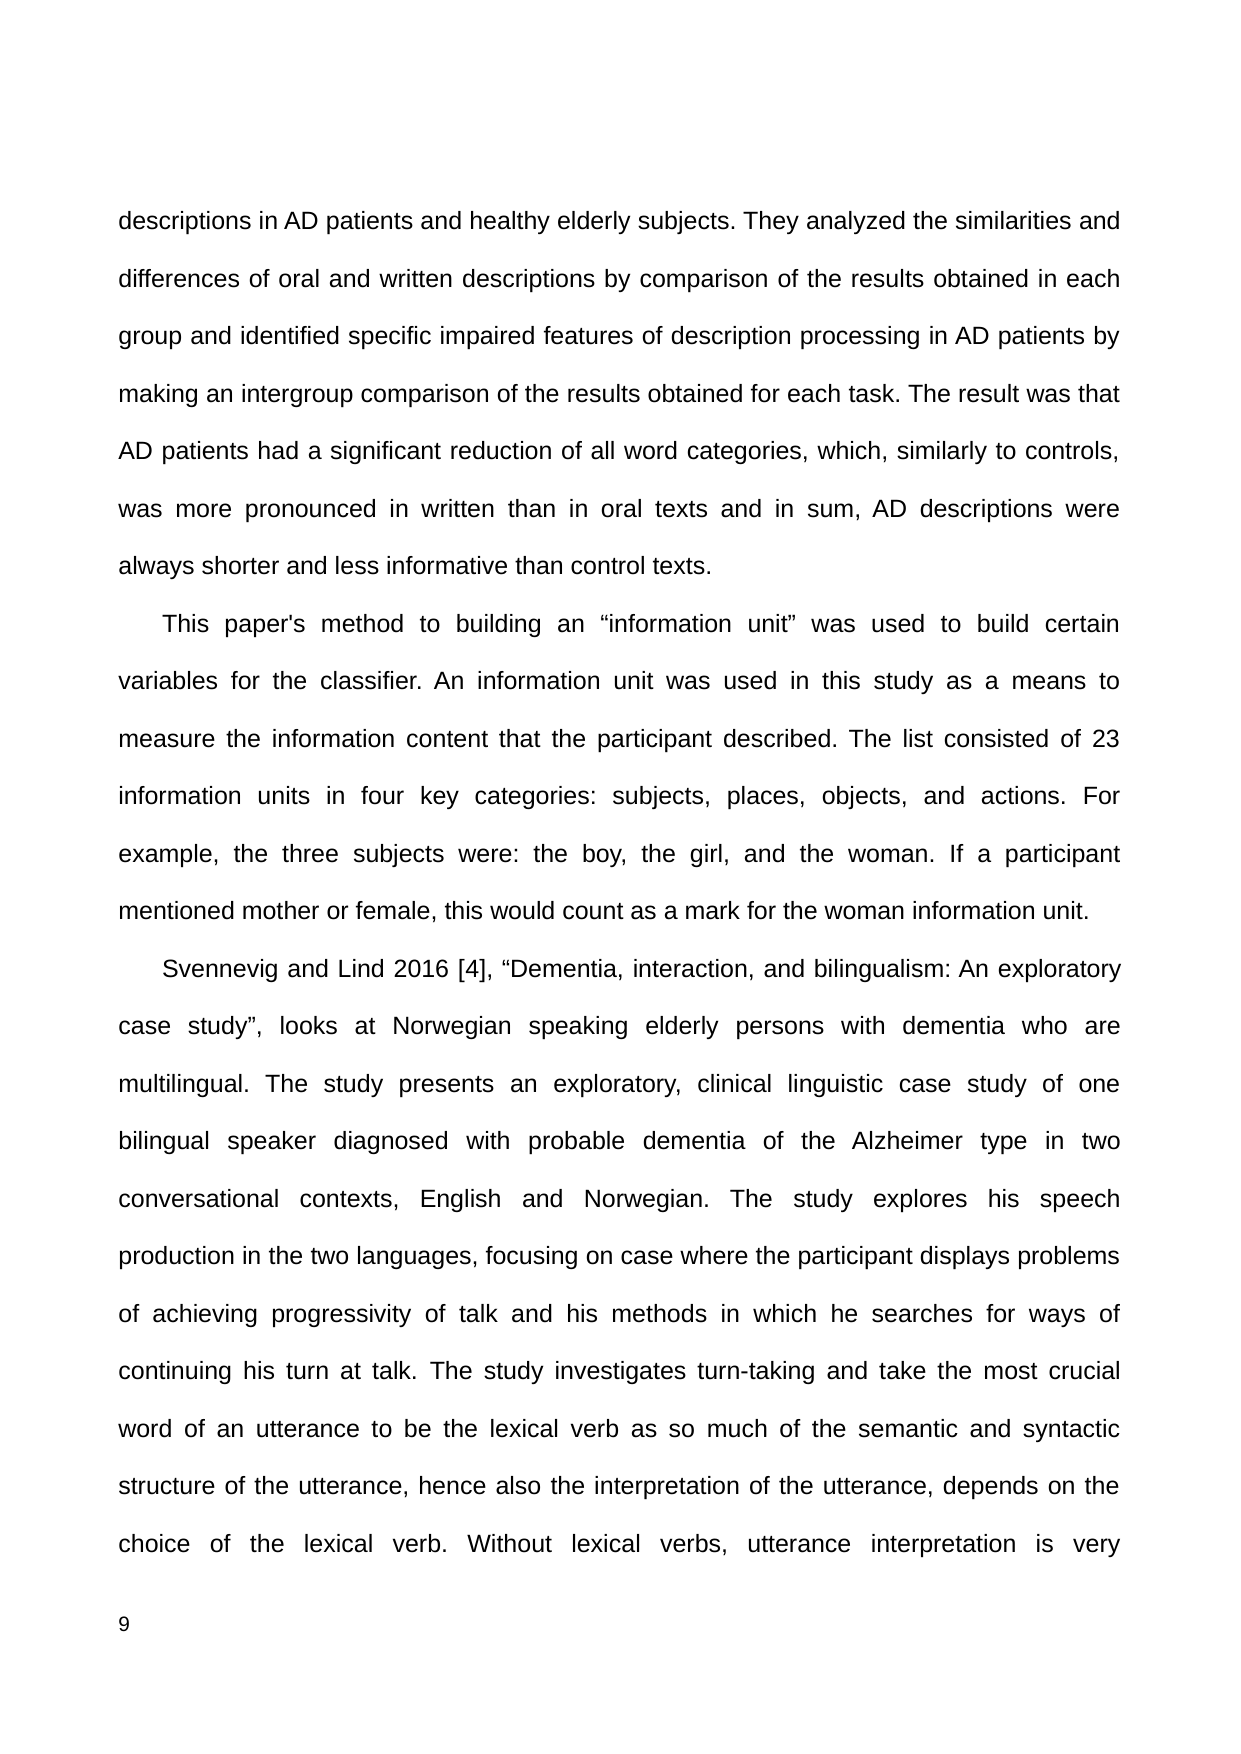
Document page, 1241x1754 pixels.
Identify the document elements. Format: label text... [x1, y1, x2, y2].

text This paper's method to building an “information unit” was used to build certain variables for the classifier. An information unit was used in this study as a means to measure the information content that the participant described. The list consisted of 23 information units in four key categories: subjects, places, objects, and actions. For example, the three subjects were: the boy, the girl, and the woman. If a participant mentioned mother or female, this would count as a mark for the woman information unit. [118, 609, 1122, 925]
text descriptions in AD patients and healthy elderly subjects. They analyzed the similarities and differences of oral and written descriptions by comparison of the results obtained in each group and identified specific impaired features of description processing in AD patients by making an intergroup comparison of the results obtained for each task. The result was that AD patients had a significant reduction of all word categories, which, similarly to controls, was more pronounced in written than in oral texts and in sum, AD descriptions were always shorter and less informative than control texts. [118, 206, 1122, 580]
text Svennevig and Lind 2016 [4], “Dementia, interaction, and bilingualism: An exploratory case study”, looks at Norwegian speaking elderly persons with dementia who are multilingual. The study presents an exploratory, clinical linguistic case study of one bilingual speaker diagnosed with probable dementia of the Alzheimer type in two conversational contexts, English and Norwegian. The study explores his speech production in the two languages, focusing on case where the participant displays problems of achieving progressivity of talk and his methods in which he searches for ways of continuing his turn at talk. The study investigates turn-taking and take the most crucial word of an utterance to be the lexical verb as so much of the semantic and syntactic structure of the utterance, hence also the interpretation of the utterance, depends on the choice of the lexical verb. Without lexical verbs, utterance interpretation is very [118, 954, 1122, 1557]
